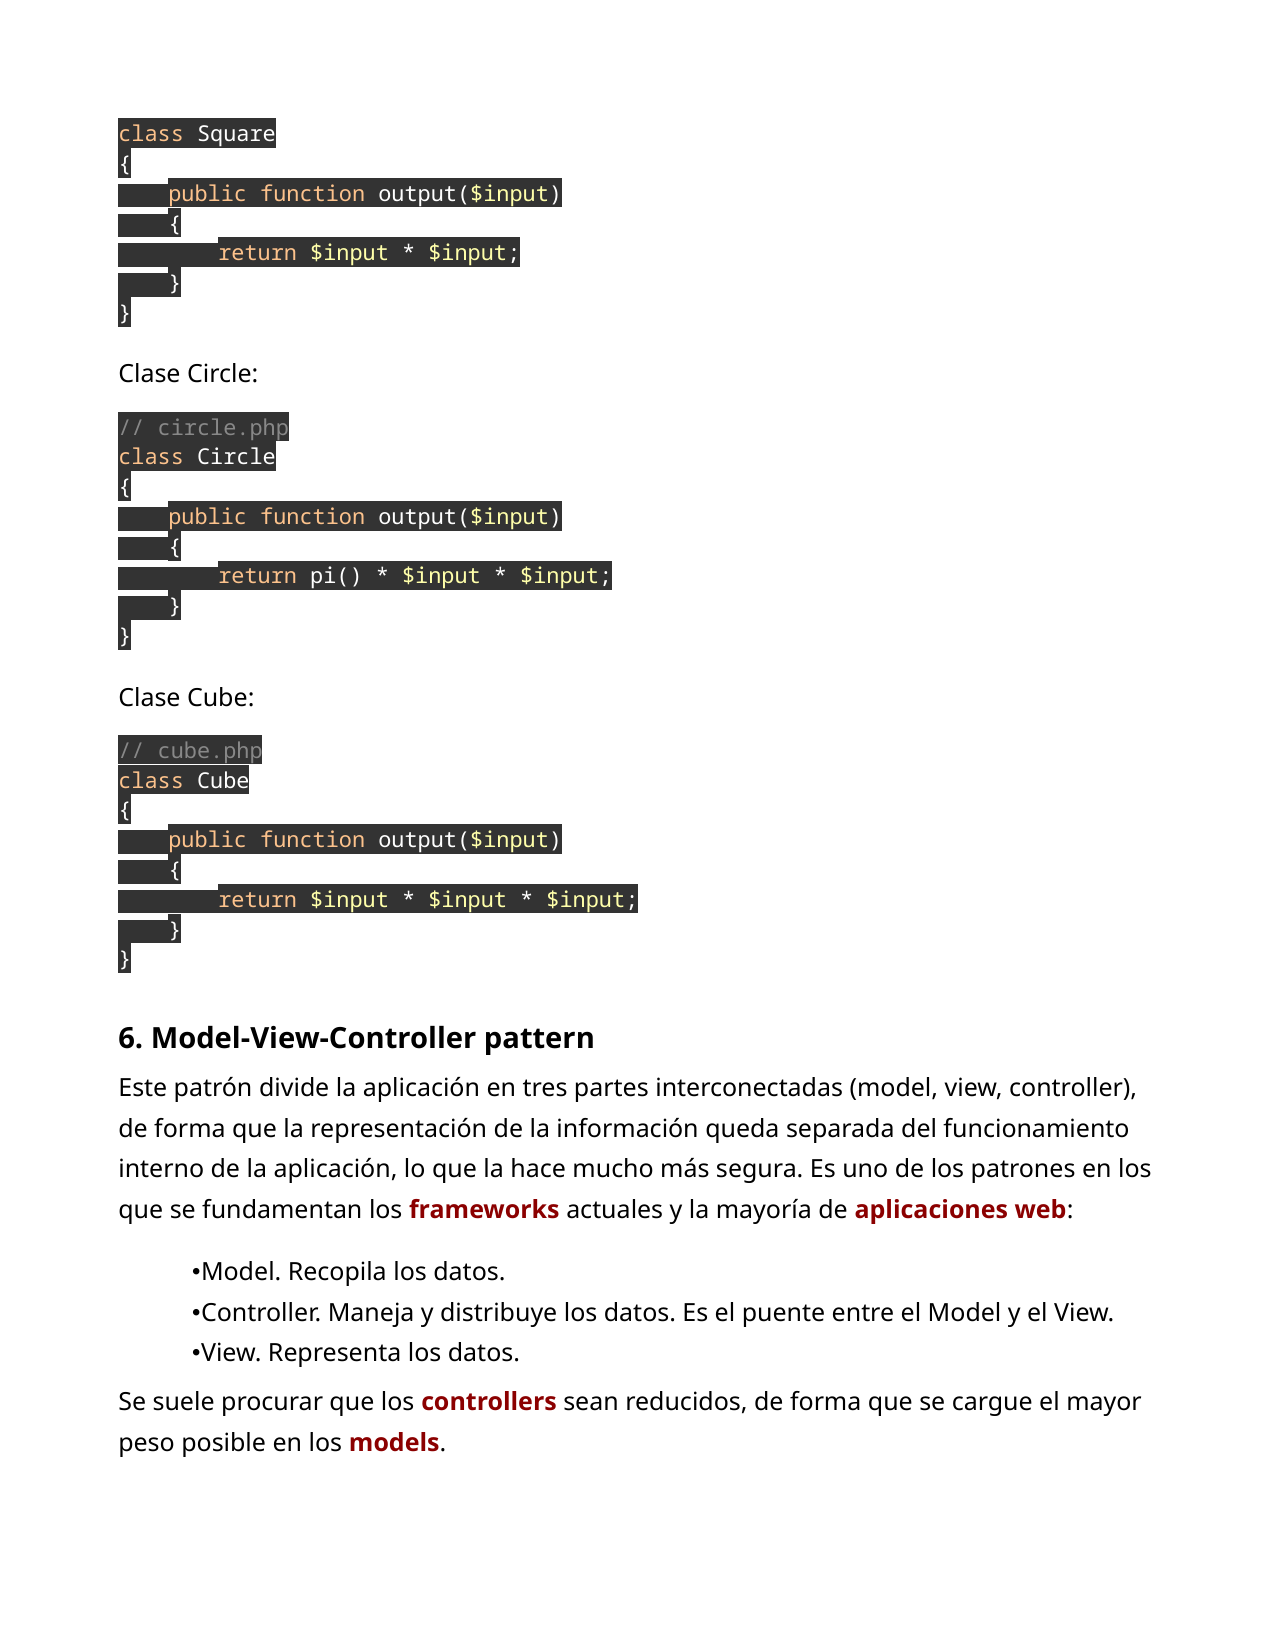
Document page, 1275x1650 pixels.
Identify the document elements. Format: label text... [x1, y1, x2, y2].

text return $input * $input; [118, 237, 1157, 267]
text class Cube [118, 764, 1157, 794]
text // circle.php [118, 412, 1157, 441]
text { [118, 794, 1157, 824]
text { [118, 148, 1157, 178]
text { [118, 854, 1157, 884]
list Model. Recopila los datos. [118, 1247, 1157, 1288]
text } [118, 590, 1157, 620]
text class Circle [118, 441, 1157, 471]
list Controller. Maneja y distribuye los datos. Es el puente entre el Model y el View. [118, 1288, 1157, 1328]
text public function output($input) [118, 501, 1157, 531]
text class Square [118, 118, 1157, 148]
text { [118, 207, 1157, 237]
text return $input * $input * $input; [118, 884, 1157, 913]
text } [118, 620, 1157, 650]
text } [118, 943, 1157, 973]
text Clase Circle: [118, 356, 1157, 390]
text } [118, 297, 1157, 327]
text { [118, 471, 1157, 501]
text Este patrón divide la aplicación en tres partes interconectadas (model, view, controller), de forma que la representación de la información queda separada del funcionamiento interno de la aplicación, lo que la hace mucho más segura. Es uno de los patrones en los que se fundamentan los frameworks actuales y la mayoría de aplicaciones web: [118, 1069, 1157, 1226]
text Clase Cube: [118, 679, 1157, 713]
text return pi() * $input * $input; [118, 561, 1157, 590]
text // cube.php [118, 735, 1157, 764]
text } [118, 267, 1157, 297]
text Se suele procurar que los controllers sean reducidos, de forma que se cargue el mayor peso posible en los models. [118, 1384, 1157, 1459]
text public function output($input) [118, 178, 1157, 207]
subtitle 6. Model-View-Controller pattern [118, 1017, 1157, 1057]
text } [118, 913, 1157, 943]
text { [118, 531, 1157, 561]
text public function output($input) [118, 824, 1157, 854]
list View. Representa los datos. [118, 1328, 1157, 1369]
